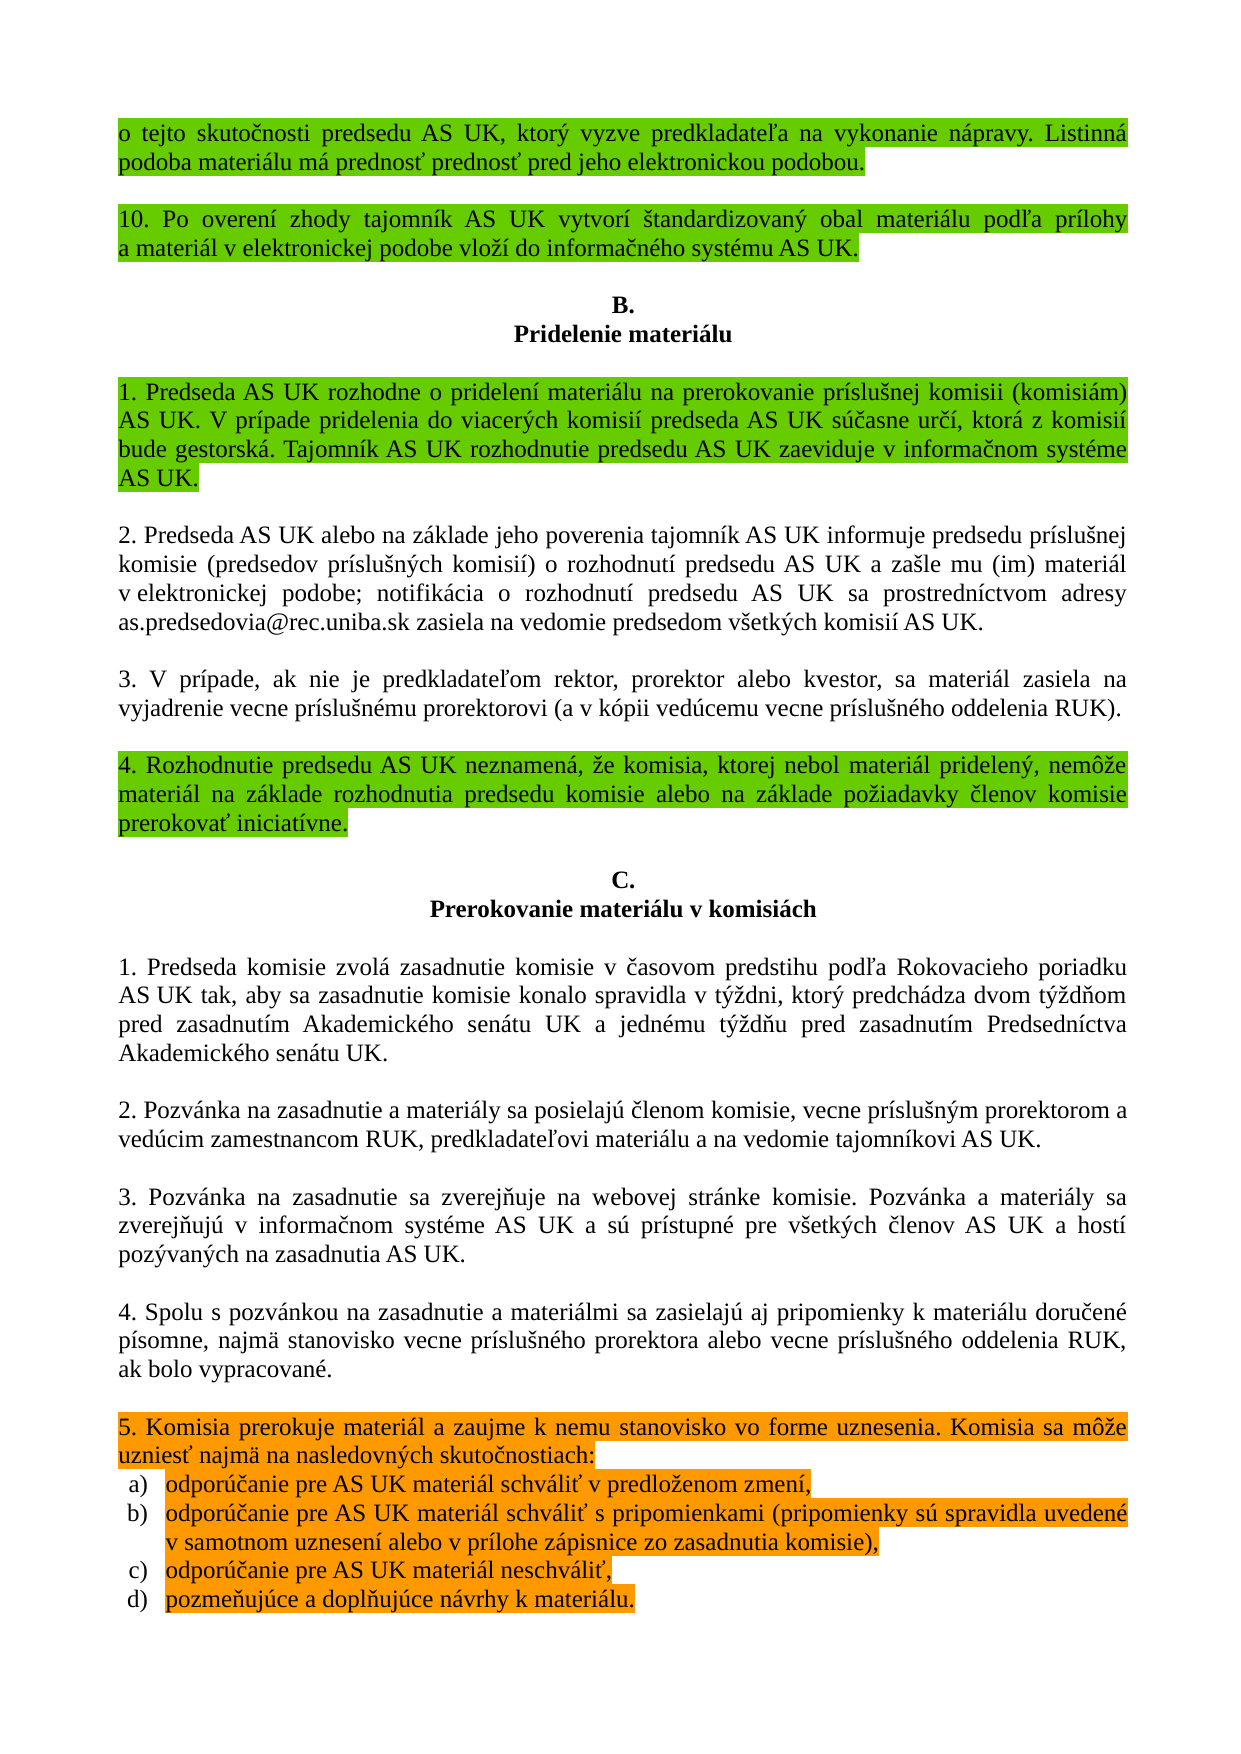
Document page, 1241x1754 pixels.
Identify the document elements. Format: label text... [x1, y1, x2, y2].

text o tejto skutočnosti predsedu AS UK, ktorý vyzve predkladateľa na vykonanie nápravy. Listinná podoba materiálu má prednosť prednosť pred jeho elektronickou podobou. [118, 118, 1128, 176]
text 1. Predseda AS UK rozhodne o pridelení materiálu na prerokovanie príslušnej komisii (komisiám) AS UK. V prípade pridelenia do viacerých komisií predseda AS UK súčasne určí, ktorá z komisií bude gestorská. Tajomník AS UK rozhodnutie predsedu AS UK zaeviduje v informačnom systéme AS UK. [118, 377, 1128, 492]
text 5. Komisia prerokuje materiál a zaujme k nemu stanovisko vo forme uznesenia. Komisia sa môže uzniesť najmä na nasledovných skutočnostiach: [118, 1412, 1128, 1469]
text 2. Pozvánka na zasadnutie a materiály sa posielajú členom komisie, vecne príslušným prorektorom a vedúcim zamestnancom RUK, predkladateľovi materiálu a na vedomie tajomníkovi AS UK. [118, 1096, 1128, 1153]
text 3. Pozvánka na zasadnutie sa zverejňuje na webovej stránke komisie. Pozvánka a materiály sa zverejňujú v informačnom systéme AS UK a sú prístupné pre všetkých členov AS UK a hostí pozývaných na zasadnutia AS UK. [118, 1182, 1128, 1268]
text 4. Spolu s pozvánkou na zasadnutie a materiálmi sa zasielajú aj pripomienky k materiálu doručené písomne, najmä stanovisko vecne príslušného prorektora alebo vecne príslušného oddelenia RUK, ak bolo vypracované. [118, 1297, 1128, 1383]
text Prerokovanie materiálu v komisiách [118, 894, 1128, 923]
list odporúčanie pre AS UK materiál schváliť v predloženom zmení, [148, 1469, 1128, 1498]
text 3. V prípade, ak nie je predkladateľom rektor, prorektor alebo kvestor, sa materiál zasiela na vyjadrenie vecne príslušnému prorektorovi (a v kópii vedúcemu vecne príslušného oddelenia RUK). [118, 664, 1128, 722]
list pozmeňujúce a doplňujúce návrhy k materiálu. [148, 1584, 1128, 1613]
text 10. Po overení zhody tajomník AS UK vytvorí štandardizovaný obal materiálu podľa prílohy a materiál v elektronickej podobe vloží do informačného systému AS UK. [118, 204, 1128, 262]
text B. [118, 291, 1128, 319]
list odporúčanie pre AS UK materiál neschváliť, [148, 1556, 1128, 1584]
text 2. Predseda AS UK alebo na základe jeho poverenia tajomník AS UK informuje predsedu príslušnej komisie (predsedov príslušných komisií) o rozhodnutí predsedu AS UK a zašle mu (im) materiál v elektronickej podobe; notifikácia o rozhodnutí predsedu AS UK sa prostredníctvom adresy as.predsedovia@rec.uniba.sk zasiela na vedomie predsedom všetkých komisií AS UK. [118, 521, 1128, 636]
text C. [118, 866, 1128, 894]
text 4. Rozhodnutie predsedu AS UK neznamená, že komisia, ktorej nebol materiál pridelený, nemôže materiál na základe rozhodnutia predsedu komisie alebo na základe požiadavky členov komisie prerokovať iniciatívne. [118, 751, 1128, 837]
text 1. Predseda komisie zvolá zasadnutie komisie v časovom predstihu podľa Rokovacieho poriadku AS UK tak, aby sa zasadnutie komisie konalo spravidla v týždni, ktorý predchádza dvom týždňom pred zasadnutím Akademického senátu UK a jednému týždňu pred zasadnutím Predsedníctva Akademického senátu UK. [118, 952, 1128, 1067]
list odporúčanie pre AS UK materiál schváliť s pripomienkami (pripomienky sú spravidla uvedené v samotnom uznesení alebo v prílohe zápisnice zo zasadnutia komisie), [148, 1498, 1128, 1556]
text Pridelenie materiálu [118, 319, 1128, 348]
